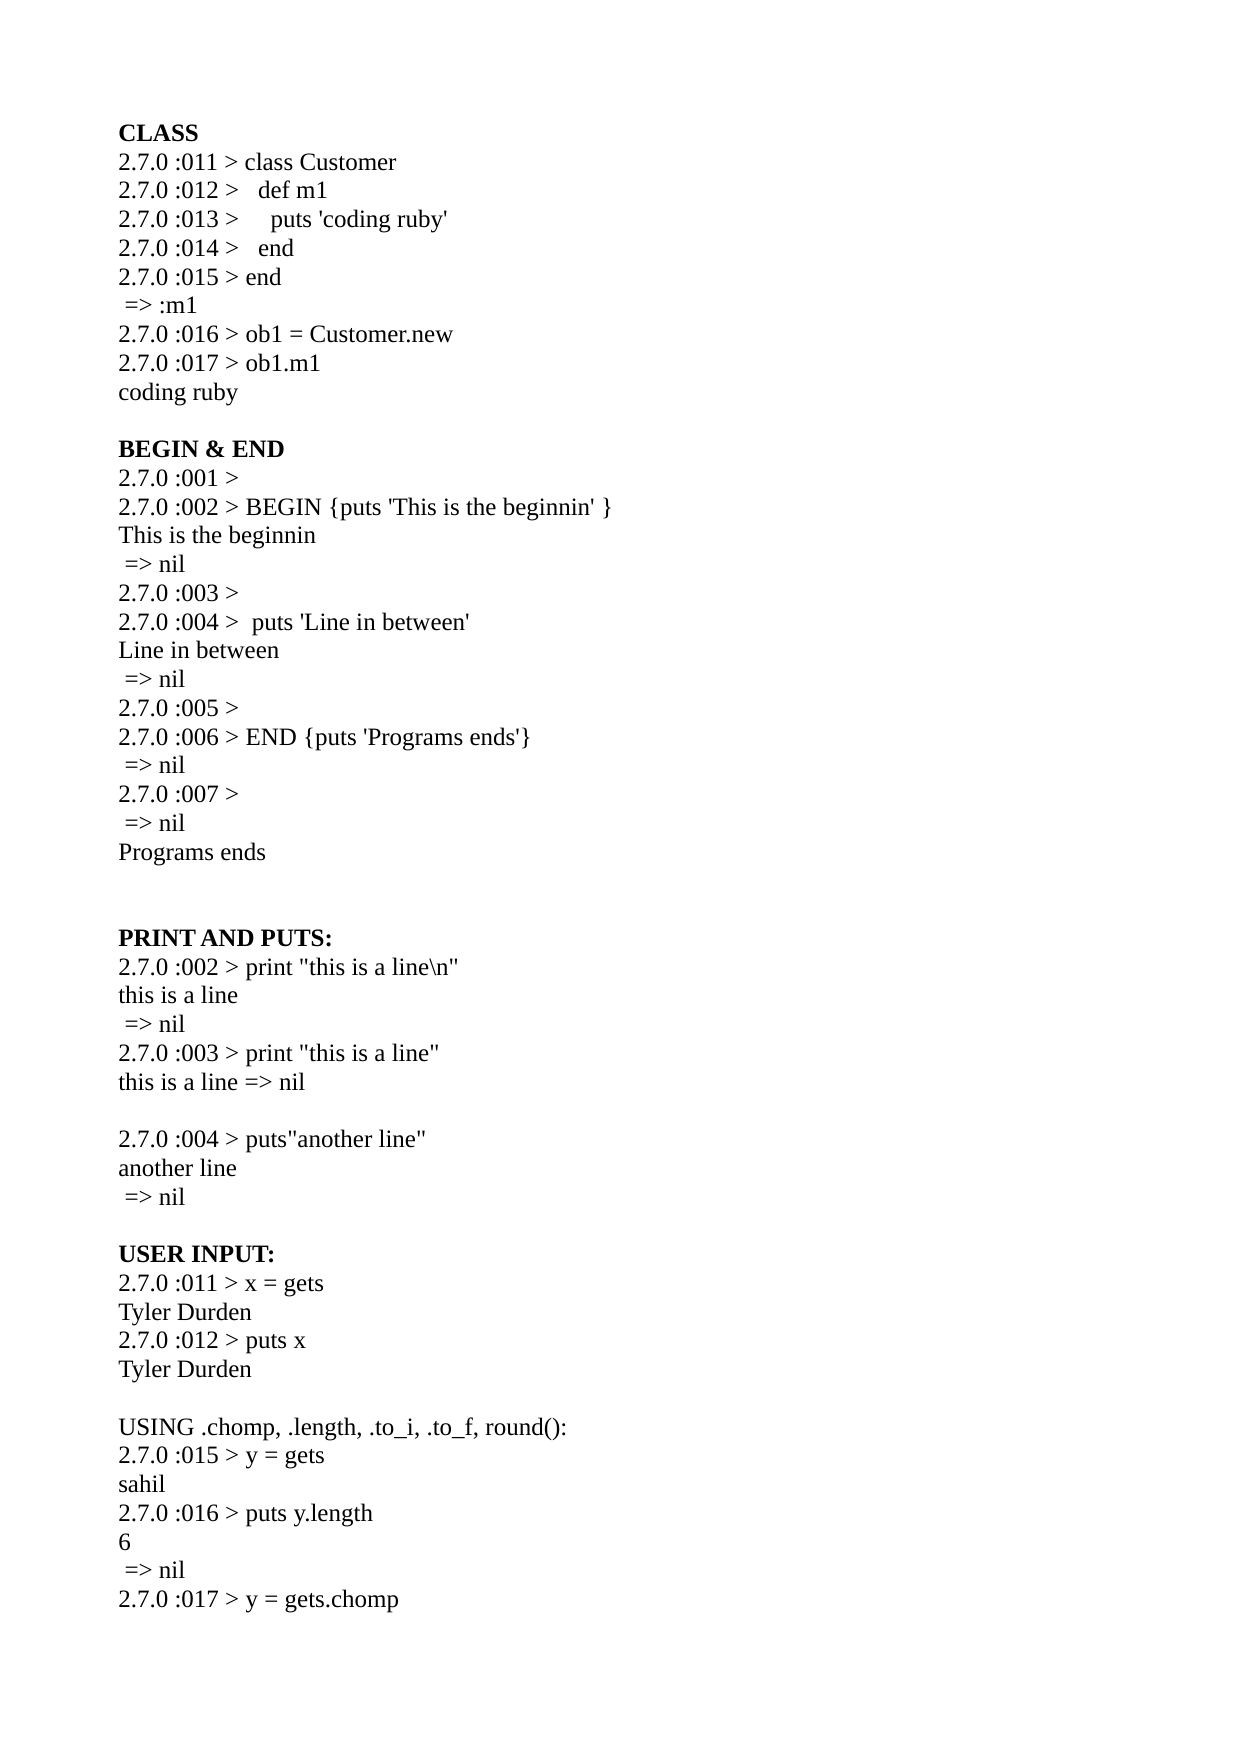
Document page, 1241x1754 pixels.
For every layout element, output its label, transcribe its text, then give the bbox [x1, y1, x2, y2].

text 6 [118, 1527, 1122, 1556]
text 2.7.0 :011 > x = gets [118, 1268, 1122, 1297]
text 2.7.0 :001 > [118, 463, 1122, 492]
text 2.7.0 :012 > def m1 [118, 176, 1122, 204]
text 2.7.0 :015 > end [118, 262, 1122, 291]
text 2.7.0 :017 > y = gets.chomp [118, 1584, 1122, 1613]
text => :m1 [118, 291, 1122, 319]
text 2.7.0 :002 > BEGIN {puts 'This is the beginnin' } [118, 492, 1122, 521]
text USER INPUT: [118, 1239, 1122, 1268]
text Programs ends [118, 837, 1122, 866]
text this is a line => nil [118, 1067, 1122, 1096]
text 2.7.0 :016 > puts y.length [118, 1498, 1122, 1527]
text => nil [118, 1556, 1122, 1584]
text Tyler Durden [118, 1297, 1122, 1326]
text => nil [118, 751, 1122, 779]
text 2.7.0 :015 > y = gets [118, 1441, 1122, 1469]
text 2.7.0 :004 > puts"another line" [118, 1124, 1122, 1153]
text 2.7.0 :003 > [118, 578, 1122, 607]
text 2.7.0 :007 > [118, 779, 1122, 808]
text another line [118, 1153, 1122, 1182]
text 2.7.0 :013 > puts 'coding ruby' [118, 204, 1122, 233]
text USING .chomp, .length, .to_i, .to_f, round(): [118, 1412, 1122, 1441]
text 2.7.0 :003 > print "this is a line" [118, 1038, 1122, 1067]
text 2.7.0 :002 > print "this is a line\n" [118, 952, 1122, 981]
text => nil [118, 664, 1122, 693]
text 2.7.0 :005 > [118, 693, 1122, 722]
text => nil [118, 549, 1122, 578]
text this is a line [118, 981, 1122, 1009]
text 2.7.0 :012 > puts x [118, 1326, 1122, 1354]
text BEGIN & END [118, 434, 1122, 463]
text 2.7.0 :006 > END {puts 'Programs ends'} [118, 722, 1122, 751]
text This is the beginnin [118, 521, 1122, 549]
text Tyler Durden [118, 1354, 1122, 1383]
text 2.7.0 :014 > end [118, 233, 1122, 262]
text PRINT AND PUTS: [118, 923, 1122, 952]
text 2.7.0 :004 > puts 'Line in between' [118, 607, 1122, 636]
text CLASS [118, 118, 1122, 147]
text coding ruby [118, 377, 1122, 406]
text 2.7.0 :017 > ob1.m1 [118, 348, 1122, 377]
text => nil [118, 1182, 1122, 1211]
text => nil [118, 1009, 1122, 1038]
text => nil [118, 808, 1122, 837]
text Line in between [118, 636, 1122, 664]
text sahil [118, 1469, 1122, 1498]
text 2.7.0 :011 > class Customer [118, 147, 1122, 176]
text 2.7.0 :016 > ob1 = Customer.new [118, 319, 1122, 348]
